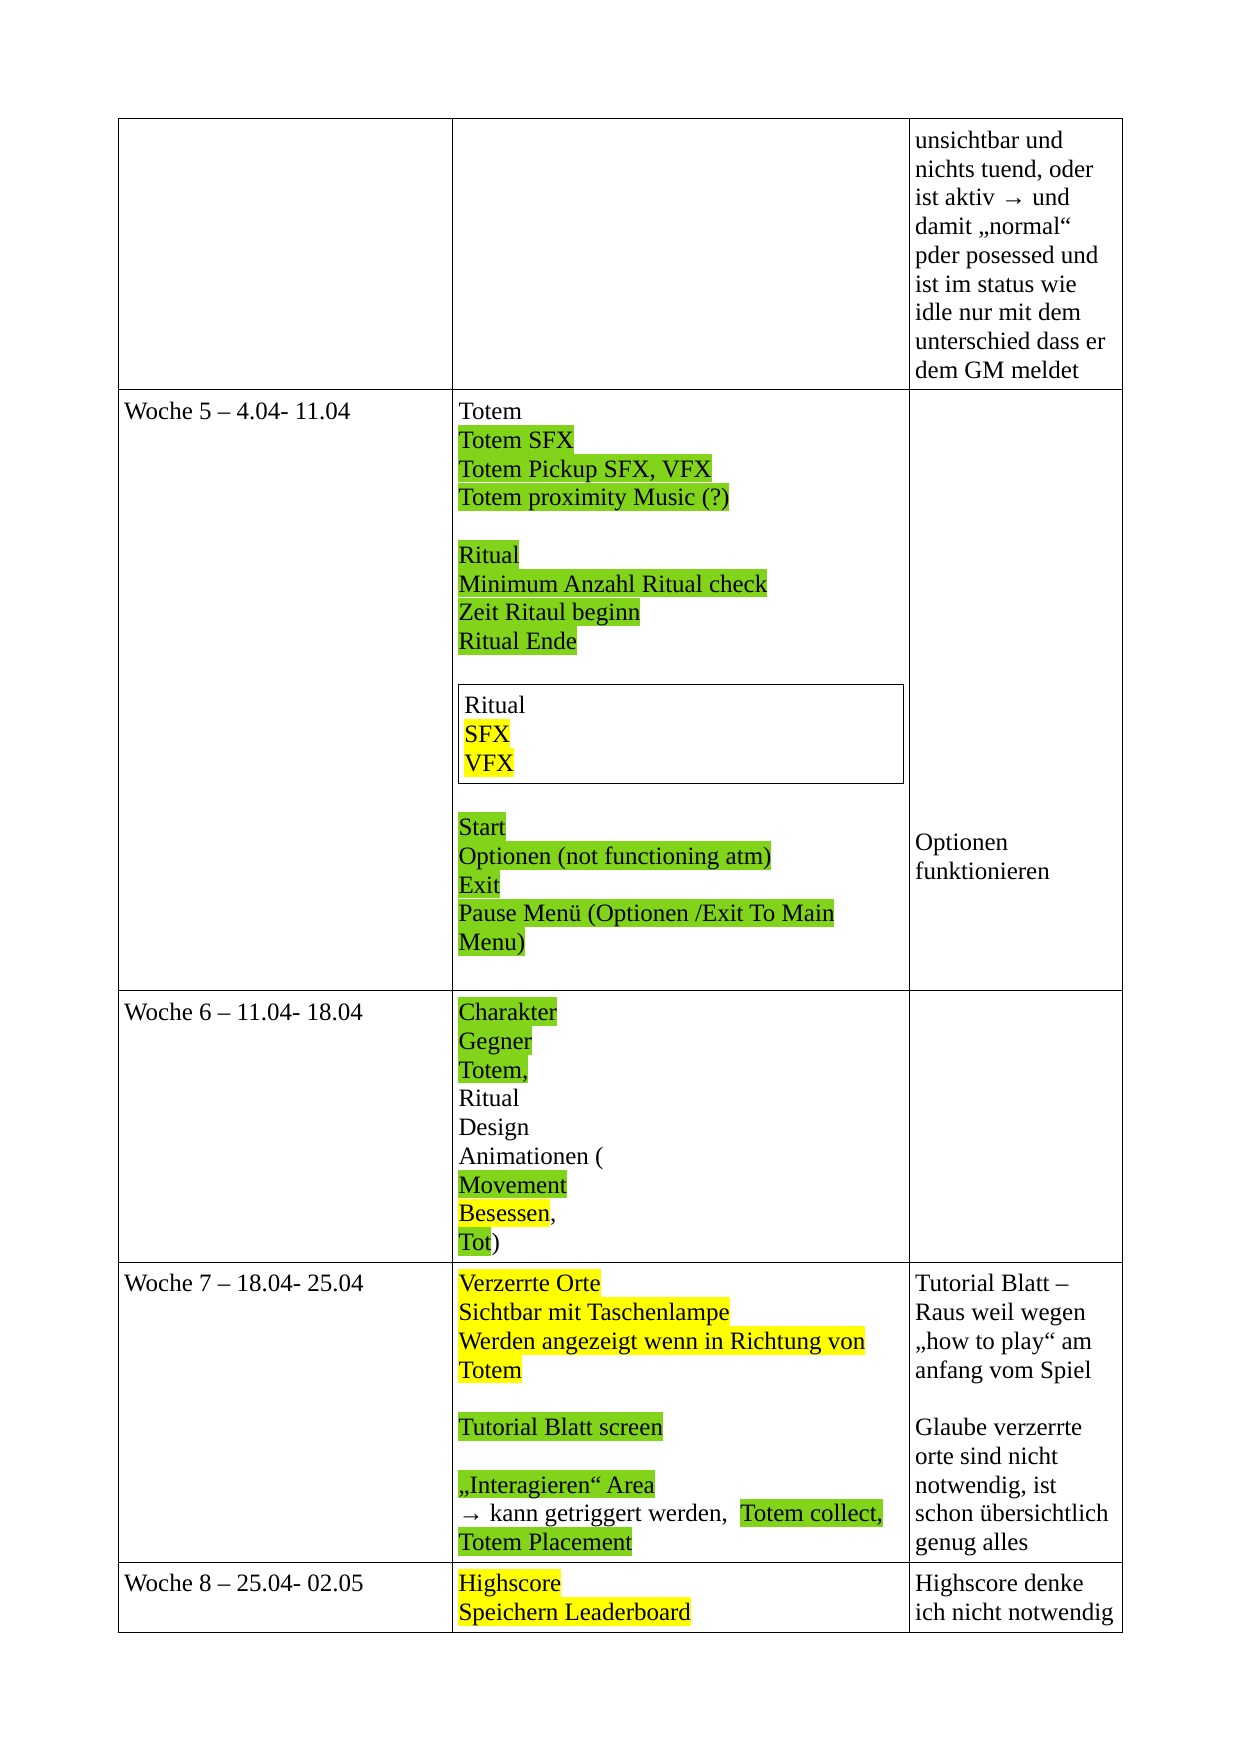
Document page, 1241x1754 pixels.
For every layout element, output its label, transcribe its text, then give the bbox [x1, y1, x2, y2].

table_cell [910, 991, 1122, 1262]
table_cell Tutorial Blatt – Raus weil wegen „how to play“ am anfang vom Spiel Glaube verzerrte orte sind nicht notwendig, ist schon übersichtlich genug alles [910, 1263, 1122, 1562]
table_header Ritual SFX VFX [459, 685, 903, 782]
table_cell Totem Totem SFX Totem Pickup SFX, VFX Totem proximity Music (?) Ritual Minimum Anzahl Ritual check Zeit Ritaul beginn Ritual Ende Start Optionen (not functioning atm) Exit Pause Menü (Optionen /Exit To Main Menu) [453, 390, 909, 990]
table_cell Woche 6 – 11.04- 18.04 [119, 991, 452, 1262]
table_cell Optionen funktionieren [910, 390, 1122, 990]
table_cell Charakter Gegner Totem, Ritual Design Animationen ( Movement Besessen, Tot) [453, 991, 909, 1262]
table_cell [119, 119, 452, 389]
table_cell Highscore Speichern Leaderboard [453, 1563, 909, 1632]
table_cell Verzerrte Orte Sichtbar mit Taschenlampe Werden angezeigt wenn in Richtung von Totem Tutorial Blatt screen „Interagieren“ Area → kann getriggert werden, Totem collect, Totem Placement [453, 1263, 909, 1562]
table_cell Highscore denke ich nicht notwendig [910, 1563, 1122, 1632]
table_cell [453, 119, 909, 389]
table_cell Woche 5 – 4.04- 11.04 [119, 390, 452, 990]
table_cell Woche 7 – 18.04- 25.04 [119, 1263, 452, 1562]
table_cell Woche 8 – 25.04- 02.05 [119, 1563, 452, 1632]
table_cell unsichtbar und nichts tuend, oder ist aktiv → und damit „normal“ pder posessed und ist im status wie idle nur mit dem unterschied dass er dem GM meldet [910, 119, 1122, 389]
